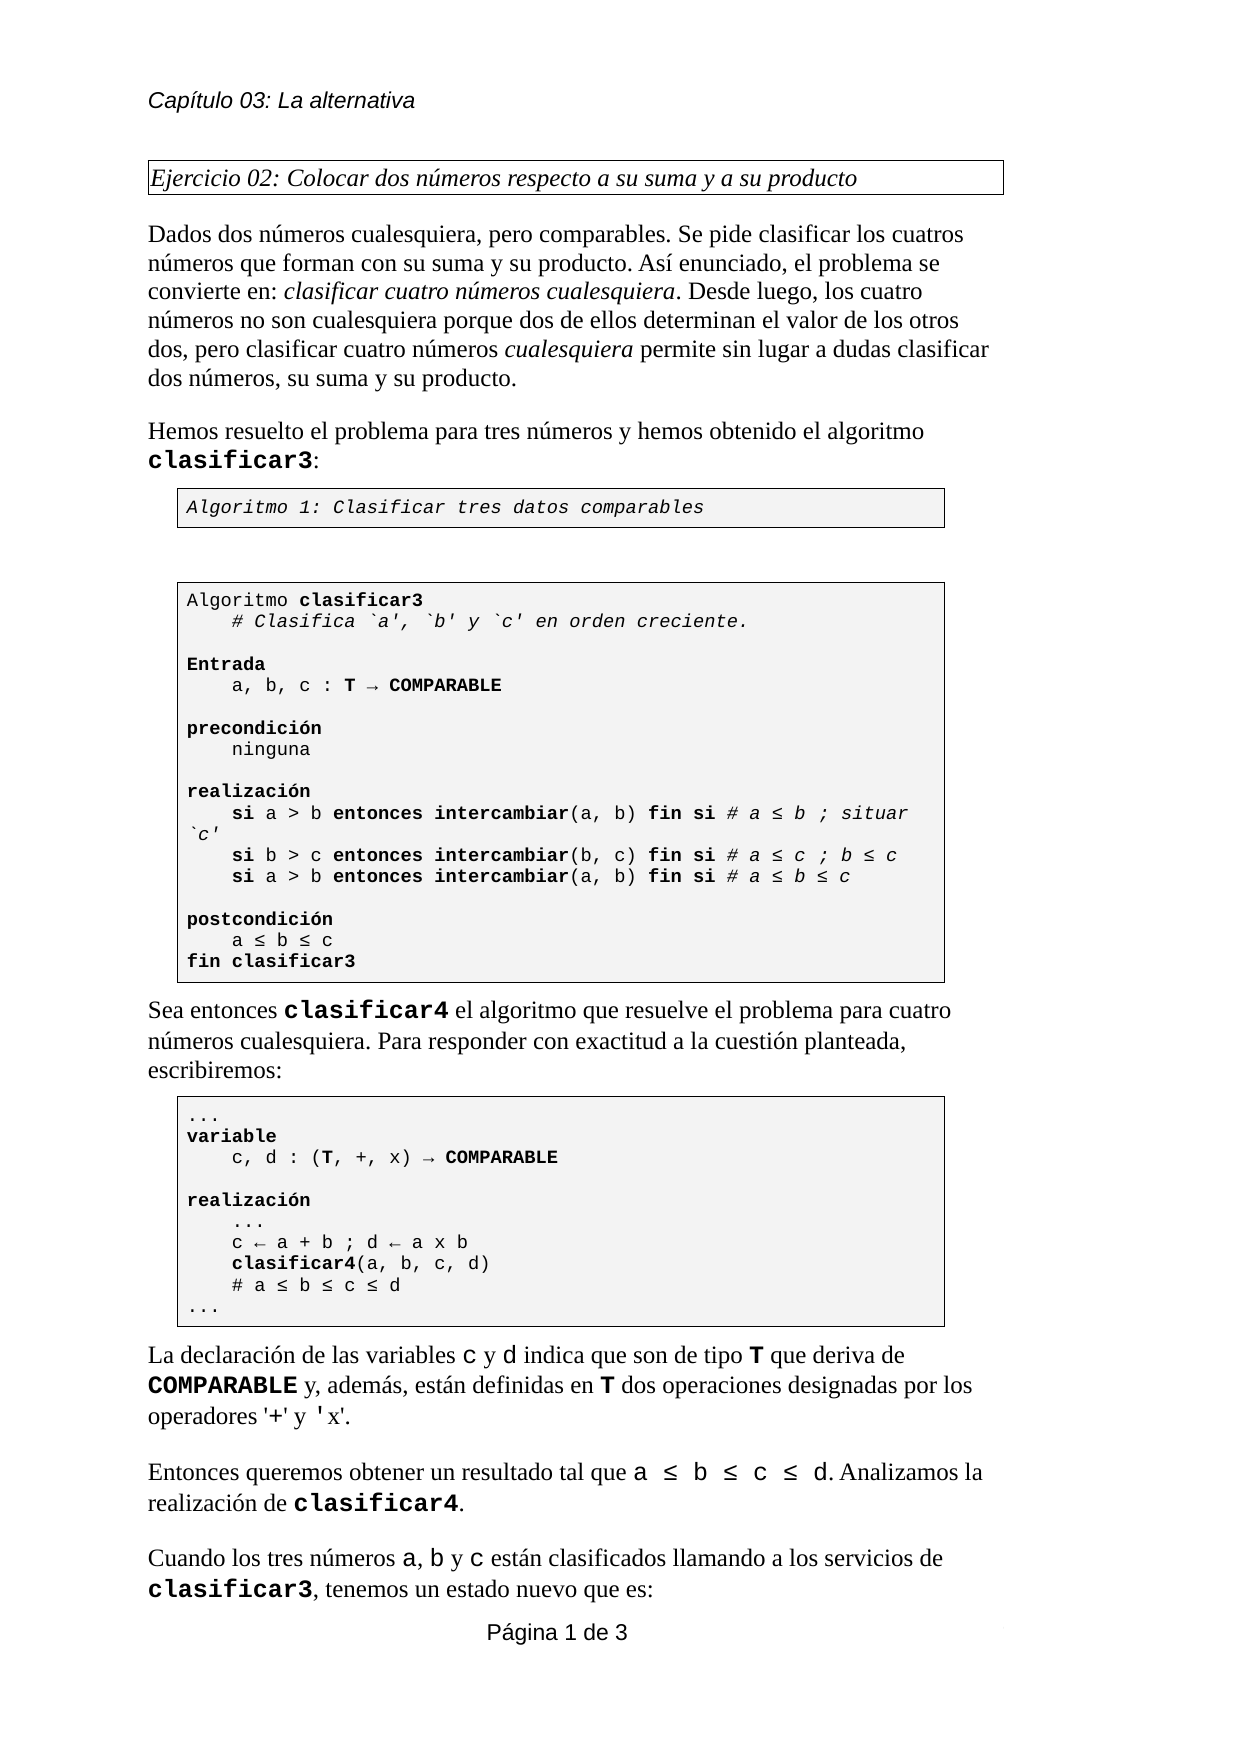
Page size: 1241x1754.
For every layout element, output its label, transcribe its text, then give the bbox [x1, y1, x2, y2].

text Cuando los tres números a, b y c están clasificados llamando a los servicios de clasificar3, tenemos un estado nuevo que es: [148, 1543, 1004, 1605]
text ... variable c, d : (T, +, x) → COMPARABLE realización ... c ← a + b ; d ← a x b clasificar4(a, b, c, d) # a ≤ b ≤ c ≤ d ... [178, 1097, 944, 1326]
text Ejercicio 02: Colocar dos números respecto a su suma y a su producto [149, 161, 1003, 194]
text Dados dos números cualesquiera, pero comparables. Se pide clasificar los cuatros números que forman con su suma y su producto. Así enunciado, el problema se convierte en: clasificar cuatro números cualesquiera. Desde luego, los cuatro números no son cualesquiera porque dos de ellos determinan el valor de los otros dos, pero clasificar cuatro números cualesquiera permite sin lugar a dudas clasificar dos números, su suma y su producto. [148, 219, 1004, 391]
text Sea entonces clasificar4 el algoritmo que resuelve el problema para cuatro números cualesquiera. Para responder con exactitud a la cuestión planteada, escribiremos: [148, 995, 1004, 1084]
text Algoritmo 1: Clasificar tres datos comparables [178, 489, 944, 527]
text Algoritmo clasificar3 # Clasifica `a', `b' y `c' en orden creciente. Entrada a, b, c : T → COMPARABLE precondición ninguna realización si a > b entonces intercambiar(a, b) fin si # a ≤ b ; situar `c' si b > c entonces intercambiar(b, c) fin si # a ≤ c ; b ≤ c si a > b entonces intercambiar(a, b) fin si # a ≤ b ≤ c postcondición a ≤ b ≤ c fin clasificar3 [178, 583, 944, 982]
text La declaración de las variables c y d indica que son de tipo T que deriva de COMPARABLE y, además, están definidas en T dos operaciones designadas por los operadores '+' y 'x'. [148, 1340, 1004, 1432]
text Hemos resuelto el problema para tres números y hemos obtenido el algoritmo clasificar3: [148, 416, 1004, 476]
text Entonces queremos obtener un resultado tal que a ≤ b ≤ c ≤ d. Analizamos la realización de clasificar4. [148, 1457, 1004, 1519]
